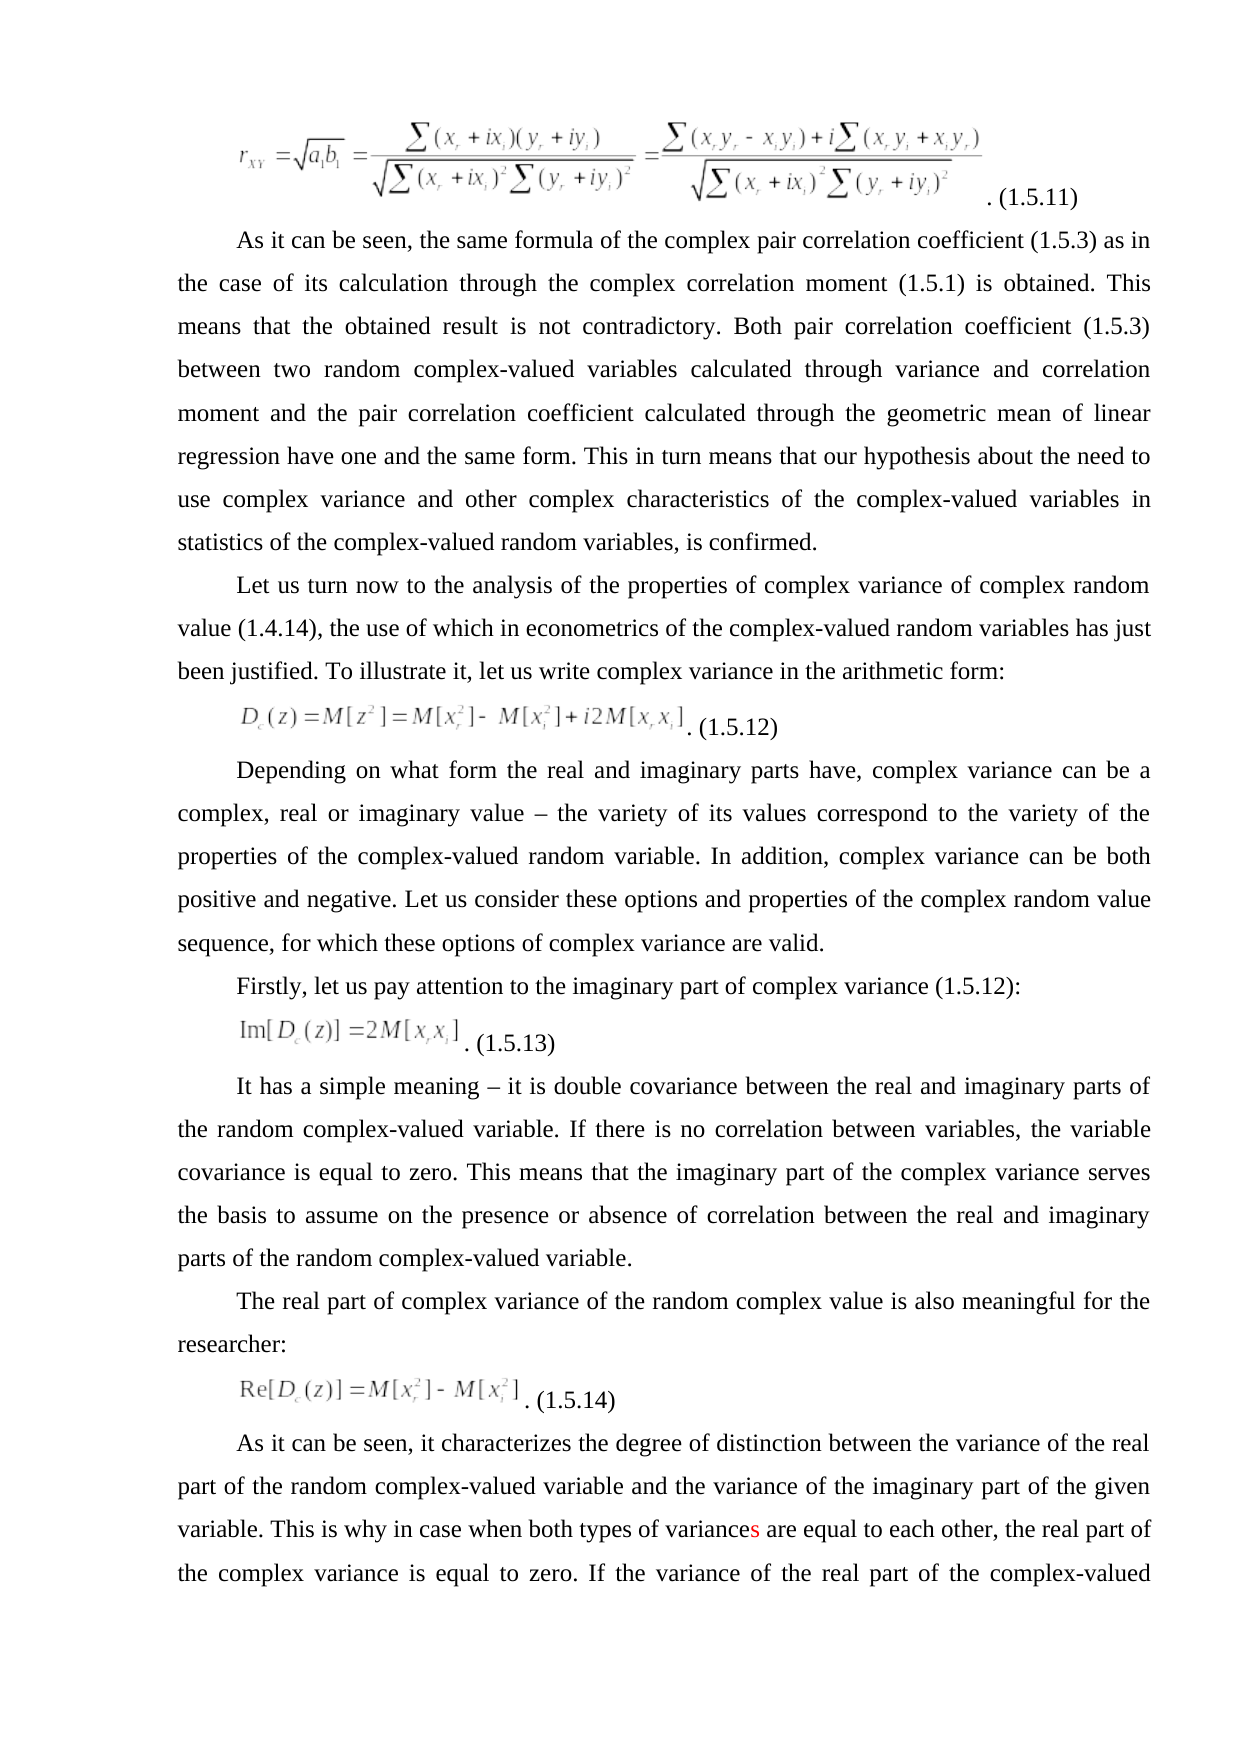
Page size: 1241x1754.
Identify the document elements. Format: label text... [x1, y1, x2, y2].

text . (1.5.14) [177, 1373, 1152, 1414]
text . (1.5.11) [177, 118, 1152, 211]
text Firstly, let us pay attention to the imaginary part of complex variance (1.5.12): [177, 971, 1152, 999]
text Depending on what form the real and imaginary parts have, complex variance can be a complex, real or imaginary value – the variety of its values correspond to the variety of the properties of the complex-valued random variable. In addition, complex variance can be both positive and negative. Let us consider these options and properties of the complex random value sequence, for which these options of complex variance are valid. [177, 755, 1152, 956]
text The real part of complex variance of the random complex value is also meaningful for the researcher: [177, 1286, 1152, 1358]
text Let us turn now to the analysis of the properties of complex variance of complex random value (1.4.14), the use of which in econometrics of the complex-valued random variables has just been justified. To illustrate it, let us write complex variance in the arithmetic form: [177, 570, 1152, 685]
text . (1.5.13) [177, 1014, 1152, 1056]
text It has a simple meaning – it is double covariance between the real and imaginary parts of the random complex-valued variable. If there is no correlation between variables, the variable covariance is equal to zero. This means that the imaginary part of the complex variance serves the basis to assume on the presence or absence of correlation between the real and imaginary parts of the random complex-valued variable. [177, 1071, 1152, 1272]
text As it can be seen, it characterizes the degree of distinction between the variance of the real part of the random complex-valued variable and the variance of the imaginary part of the given variable. This is why in case when both types of variances are equal to each other, the real part of the complex variance is equal to zero. If the variance of the real part of the complex-valued [177, 1428, 1152, 1586]
text As it can be seen, the same formula of the complex pair correlation coefficient (1.5.3) as in the case of its calculation through the complex correlation moment (1.5.1) is obtained. This means that the obtained result is not contradictory. Both pair correlation coefficient (1.5.3) between two random complex-valued variables calculated through variance and correlation moment and the pair correlation coefficient calculated through the geometric mean of linear regression have one and the same form. This in turn means that our hypothesis about the need to use complex variance and other complex characteristics of the complex-valued variables in statistics of the complex-valued random variables, is confirmed. [177, 225, 1152, 556]
text . (1.5.12) [177, 699, 1152, 741]
